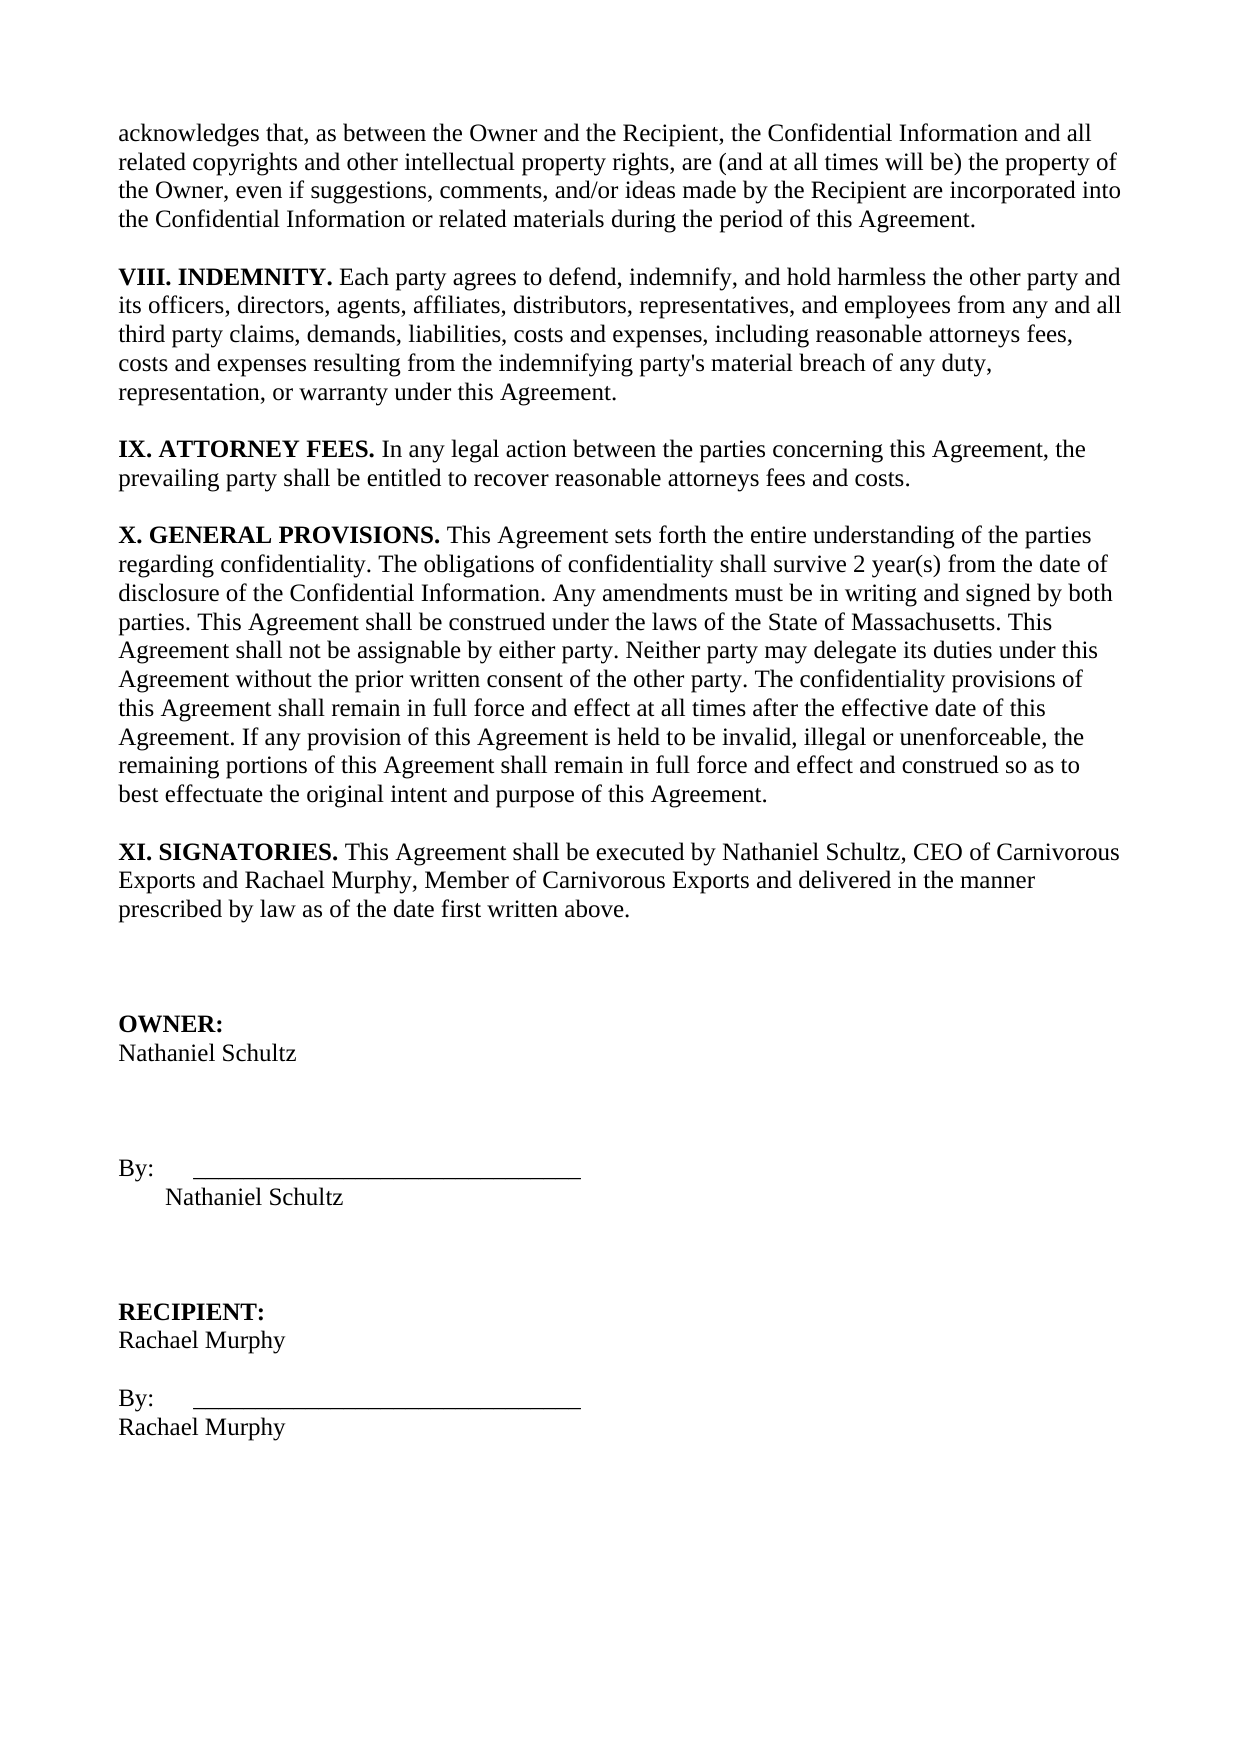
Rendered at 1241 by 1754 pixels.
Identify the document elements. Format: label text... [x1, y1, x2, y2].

text VIII. INDEMNITY. Each party agrees to defend, indemnify, and hold harmless the other party and its officers, directors, agents, affiliates, distributors, representatives, and employees from any and all third party claims, demands, liabilities, costs and expenses, including reasonable attorneys fees, costs and expenses resulting from the indemnifying party's material breach of any duty, representation, or warranty under this Agreement. [118, 262, 1122, 406]
text By: _______________________________ [118, 1153, 1122, 1182]
text Nathaniel Schultz [118, 1038, 1122, 1067]
text IX. ATTORNEY FEES. In any legal action between the parties concerning this Agreement, the prevailing party shall be entitled to recover reasonable attorneys fees and costs. [118, 434, 1122, 492]
text acknowledges that, as between the Owner and the Recipient, the Confidential Information and all related copyrights and other intellectual property rights, are (and at all times will be) the property of the Owner, even if suggestions, comments, and/or ideas made by the Recipient are incorporated into the Confidential Information or related materials during the period of this Agreement. [118, 118, 1122, 233]
text X. GENERAL PROVISIONS. This Agreement sets forth the entire understanding of the parties regarding confidentiality. The obligations of confidentiality shall survive 2 year(s) from the date of disclosure of the Confidential Information. Any amendments must be in writing and signed by both parties. This Agreement shall be construed under the laws of the State of Massachusetts. This Agreement shall not be assignable by either party. Neither party may delegate its duties under this Agreement without the prior written consent of the other party. The confidentiality provisions of this Agreement shall remain in full force and effect at all times after the effective date of this Agreement. If any provision of this Agreement is held to be invalid, illegal or unenforceable, the remaining portions of this Agreement shall remain in full force and effect and construed so as to best effectuate the original intent and purpose of this Agreement. [118, 521, 1122, 808]
text Rachael Murphy [118, 1412, 1122, 1441]
text OWNER: [118, 1009, 1122, 1038]
text XI. SIGNATORIES. This Agreement shall be executed by Nathaniel Schultz, CEO of Carnivorous Exports and Rachael Murphy, Member of Carnivorous Exports and delivered in the manner prescribed by law as of the date first written above. [118, 837, 1122, 923]
text RECIPIENT: [118, 1297, 1122, 1326]
text By: _______________________________ [118, 1383, 1122, 1412]
text Nathaniel Schultz [165, 1182, 1122, 1211]
text Rachael Murphy [118, 1326, 1122, 1354]
